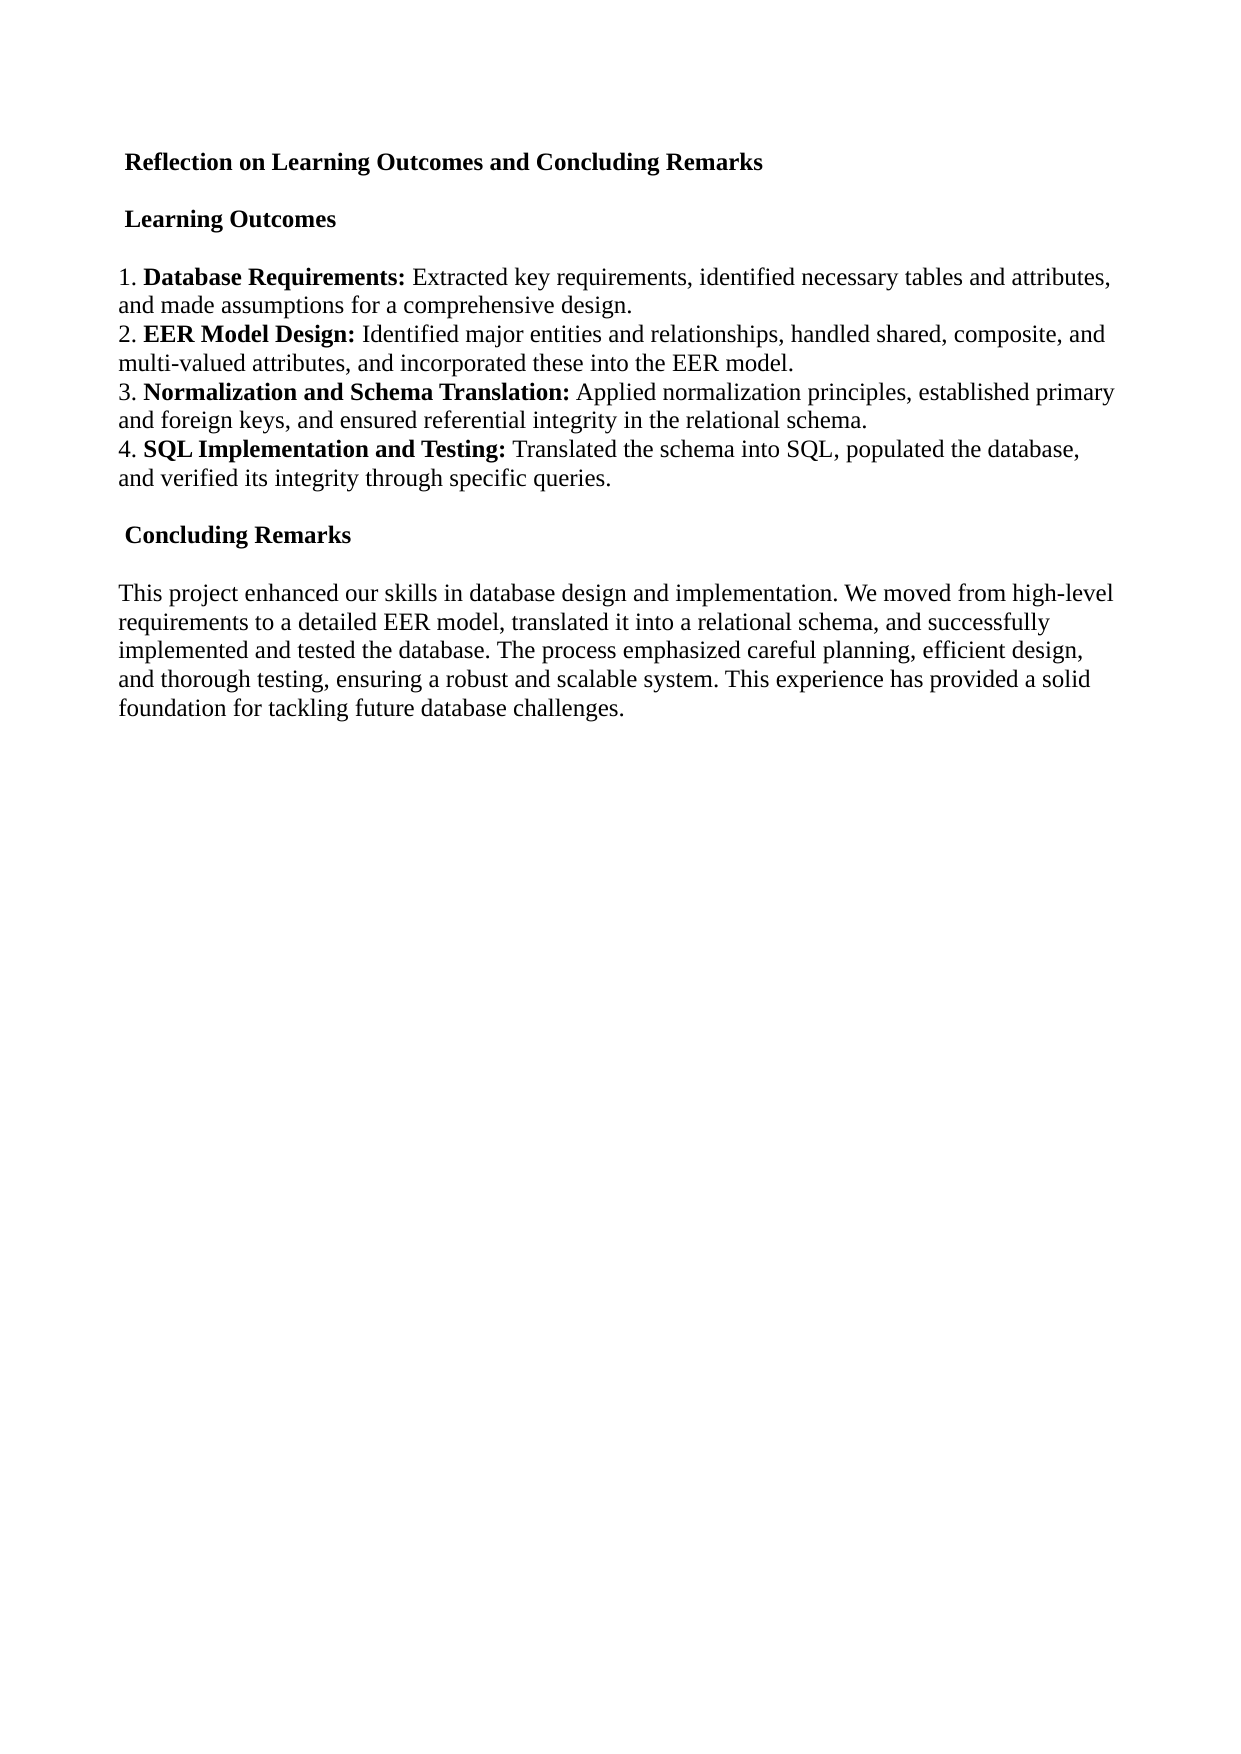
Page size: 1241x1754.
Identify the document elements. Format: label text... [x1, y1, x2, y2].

text Reflection on Learning Outcomes and Concluding Remarks [118, 147, 1122, 176]
text Learning Outcomes [118, 204, 1122, 233]
text 1. Database Requirements: Extracted key requirements, identified necessary tables and attributes, and made assumptions for a comprehensive design. [118, 262, 1122, 319]
text 2. EER Model Design: Identified major entities and relationships, handled shared, composite, and multi-valued attributes, and incorporated these into the EER model. [118, 319, 1122, 377]
text This project enhanced our skills in database design and implementation. We moved from high-level requirements to a detailed EER model, translated it into a relational schema, and successfully implemented and tested the database. The process emphasized careful planning, efficient design, and thorough testing, ensuring a robust and scalable system. This experience has provided a solid foundation for tackling future database challenges. [118, 578, 1122, 722]
text 3. Normalization and Schema Translation: Applied normalization principles, established primary and foreign keys, and ensured referential integrity in the relational schema. [118, 377, 1122, 434]
text Concluding Remarks [118, 521, 1122, 549]
text 4. SQL Implementation and Testing: Translated the schema into SQL, populated the database, and verified its integrity through specific queries. [118, 434, 1122, 492]
